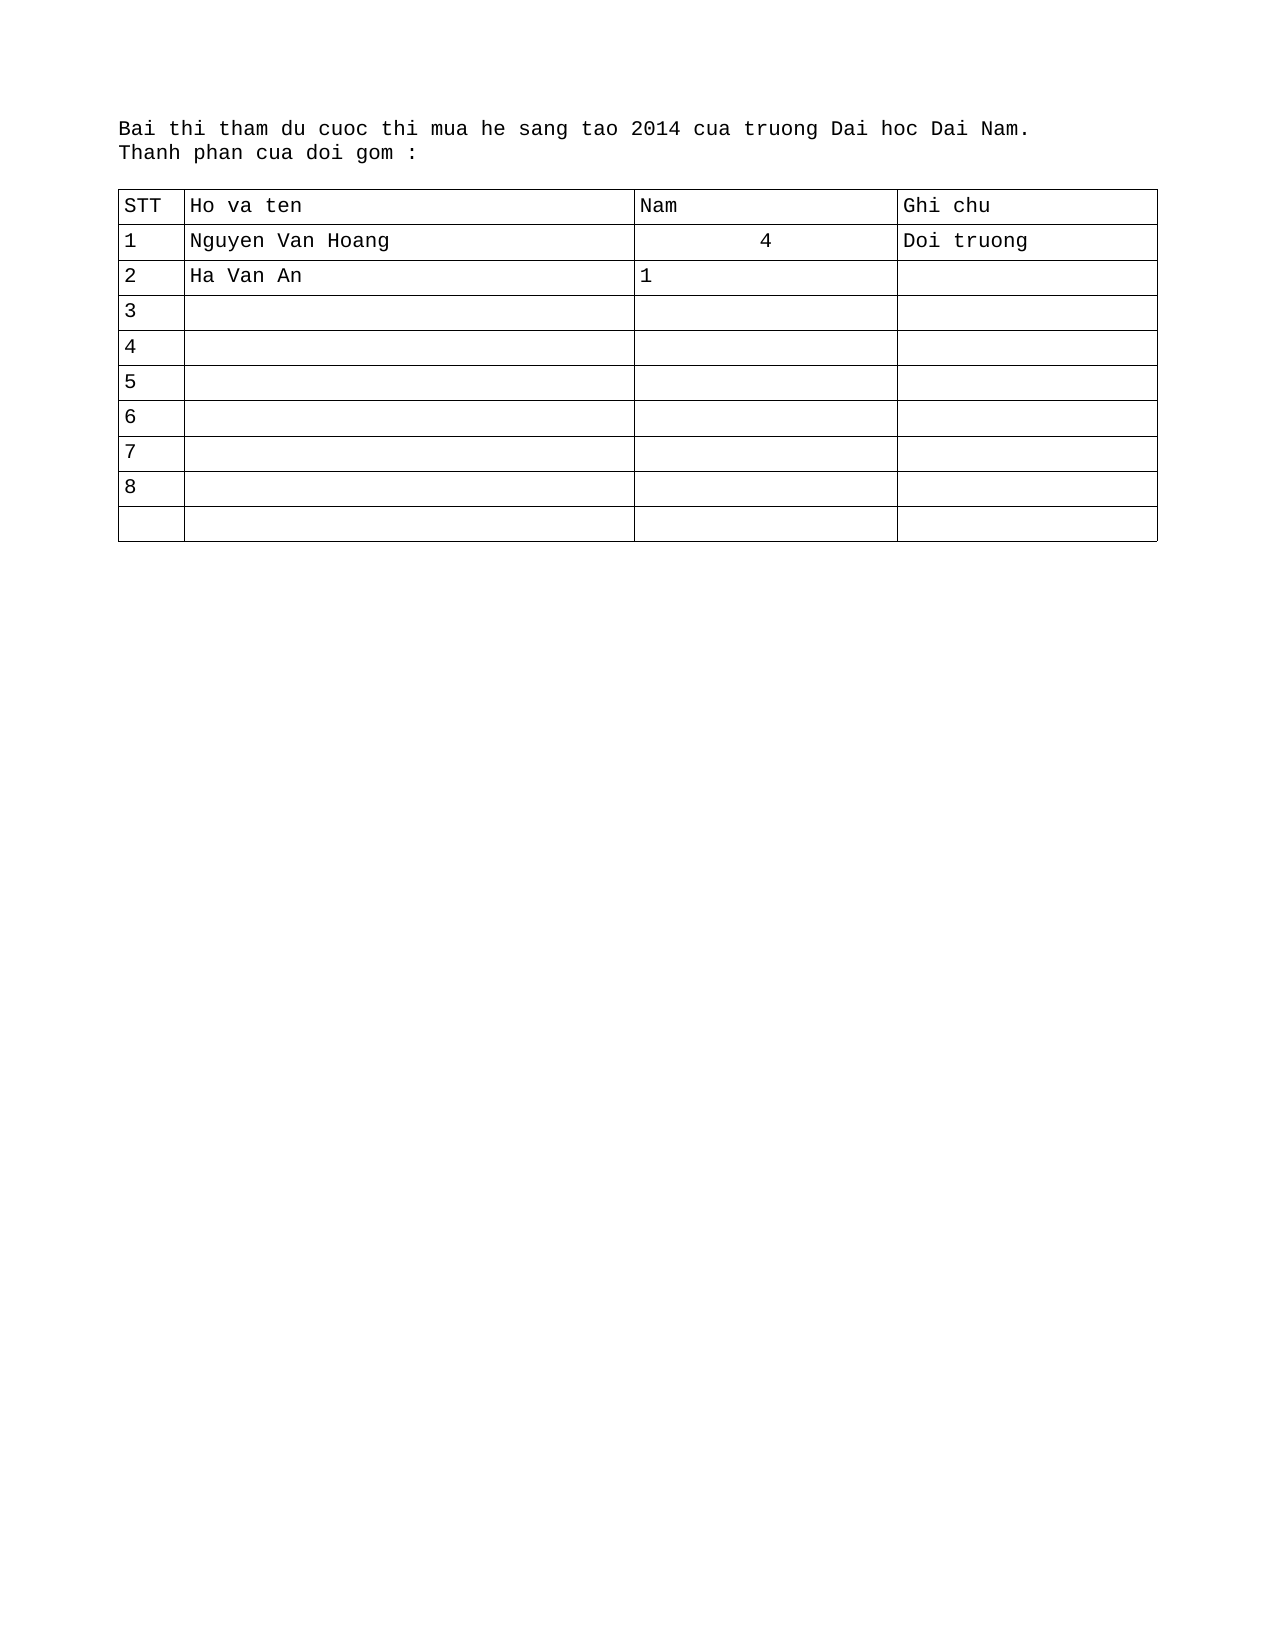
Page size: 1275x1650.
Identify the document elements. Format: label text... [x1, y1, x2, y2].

table_cell [635, 472, 897, 506]
table_cell [898, 296, 1157, 330]
table_cell Ha Van An [185, 261, 634, 295]
table_cell 6 [119, 401, 184, 436]
table_cell [185, 366, 634, 400]
table_cell [635, 366, 897, 400]
table_cell [635, 331, 897, 365]
table_header Ho va ten [185, 190, 634, 224]
table_cell [635, 296, 897, 330]
table_header STT [119, 190, 184, 224]
table_cell [635, 437, 897, 471]
text Thanh phan cua doi gom : [118, 142, 1157, 165]
table_header Ghi chu [898, 190, 1157, 224]
table_cell [185, 401, 634, 436]
table_cell [898, 507, 1157, 541]
table_header Nam [635, 190, 897, 224]
table_cell [185, 472, 634, 506]
table_cell 2 [119, 261, 184, 295]
table_cell 4 [635, 225, 897, 259]
table_cell 1 [635, 261, 897, 295]
table_cell [185, 437, 634, 471]
text Bai thi tham du cuoc thi mua he sang tao 2014 cua truong Dai hoc Dai Nam. [118, 118, 1157, 142]
table_cell [898, 261, 1157, 295]
table_cell 5 [119, 366, 184, 400]
table_cell 3 [119, 296, 184, 330]
table_cell [898, 401, 1157, 436]
table_cell [898, 331, 1157, 365]
table_cell [635, 401, 897, 436]
table_cell Nguyen Van Hoang [185, 225, 634, 259]
table_cell [635, 507, 897, 541]
table_cell 8 [119, 472, 184, 506]
table_cell [185, 331, 634, 365]
table_cell [898, 366, 1157, 400]
table_cell [898, 437, 1157, 471]
table_cell [898, 472, 1157, 506]
table_cell [185, 507, 634, 541]
table_cell [119, 507, 184, 541]
table_cell 7 [119, 437, 184, 471]
table_cell 1 [119, 225, 184, 259]
table_cell 4 [119, 331, 184, 365]
table_cell Doi truong [898, 225, 1157, 259]
table_cell [185, 296, 634, 330]
